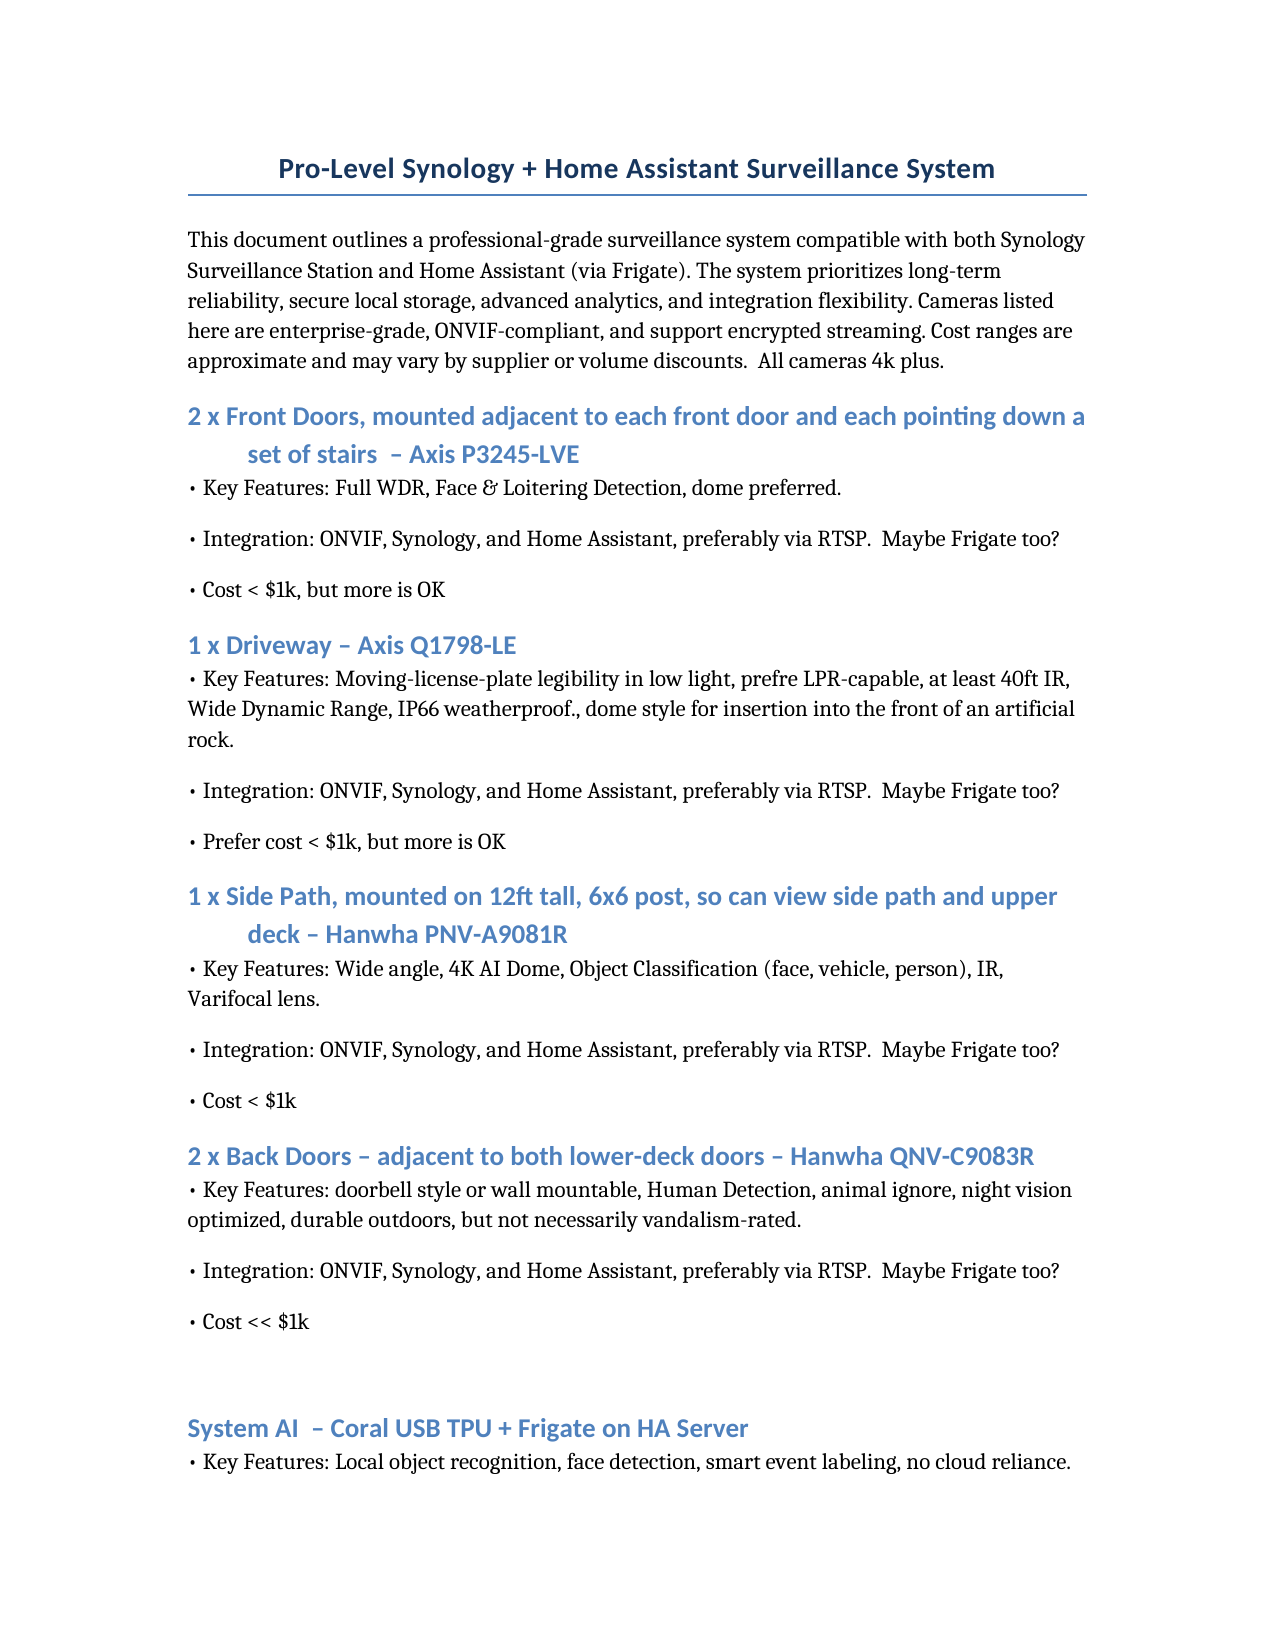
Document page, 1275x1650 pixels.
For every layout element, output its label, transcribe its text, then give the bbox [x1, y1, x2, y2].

text • Integration: ONVIF, Synology, and Home Assistant, preferably via RTSP. Maybe Frigate too? [187, 1258, 1087, 1284]
text • Key Features: doorbell style or wall mountable, Human Detection, animal ignore, night vision optimized, durable outdoors, but not necessarily vandalism-rated. [187, 1177, 1087, 1233]
subtitle 2 x Back Doors – adjacent to both lower-deck doors – Hanwha QNV-C9083R [187, 1139, 1087, 1172]
subtitle 2 x Front Doors, mounted adjacent to each front door and each pointing down a set of stairs – Axis P3245-LVE [187, 399, 1087, 470]
text • Integration: ONVIF, Synology, and Home Assistant, preferably via RTSP. Maybe Frigate too? [187, 1037, 1087, 1063]
title Pro-Level Synology + Home Assistant Surveillance System [187, 150, 1087, 196]
text • Key Features: Moving-license-plate legibility in low light, prefre LPR-capable, at least 40ft IR, Wide Dynamic Range, IP66 weatherproof., dome style for insertion into the front of an artificial rock. [187, 666, 1087, 753]
subtitle 1 x Driveway – Axis Q1798-LE [187, 628, 1087, 661]
text • Integration: ONVIF, Synology, and Home Assistant, preferably via RTSP. Maybe Frigate too? [187, 526, 1087, 552]
text • Cost < $1k [187, 1088, 1087, 1114]
text • Key Features: Wide angle, 4K AI Dome, Object Classification (face, vehicle, person), IR, Varifocal lens. [187, 955, 1087, 1012]
text • Cost << $1k [187, 1309, 1087, 1335]
text • Cost < $1k, but more is OK [187, 577, 1087, 603]
text • Key Features: Full WDR, Face & Loitering Detection, dome preferred. [187, 475, 1087, 501]
subtitle 1 x Side Path, mounted on 12ft tall, 6x6 post, so can view side path and upper deck – Hanwha PNV-A9081R [187, 879, 1087, 951]
text This document outlines a professional-grade surveillance system compatible with both Synology Surveillance Station and Home Assistant (via Frigate). The system prioritizes long-term reliability, secure local storage, advanced analytics, and integration flexibility. Cameras listed here are enterprise-grade, ONVIF-compliant, and support encrypted streaming. Cost ranges are approximate and may vary by supplier or volume discounts. All cameras 4k plus. [187, 227, 1087, 374]
text • Key Features: Local object recognition, face detection, smart event labeling, no cloud reliance. [187, 1449, 1087, 1475]
subtitle System AI – Coral USB TPU + Frigate on HA Server [187, 1411, 1087, 1444]
text • Integration: ONVIF, Synology, and Home Assistant, preferably via RTSP. Maybe Frigate too? [187, 777, 1087, 804]
text • Prefer cost < $1k, but more is OK [187, 828, 1087, 855]
